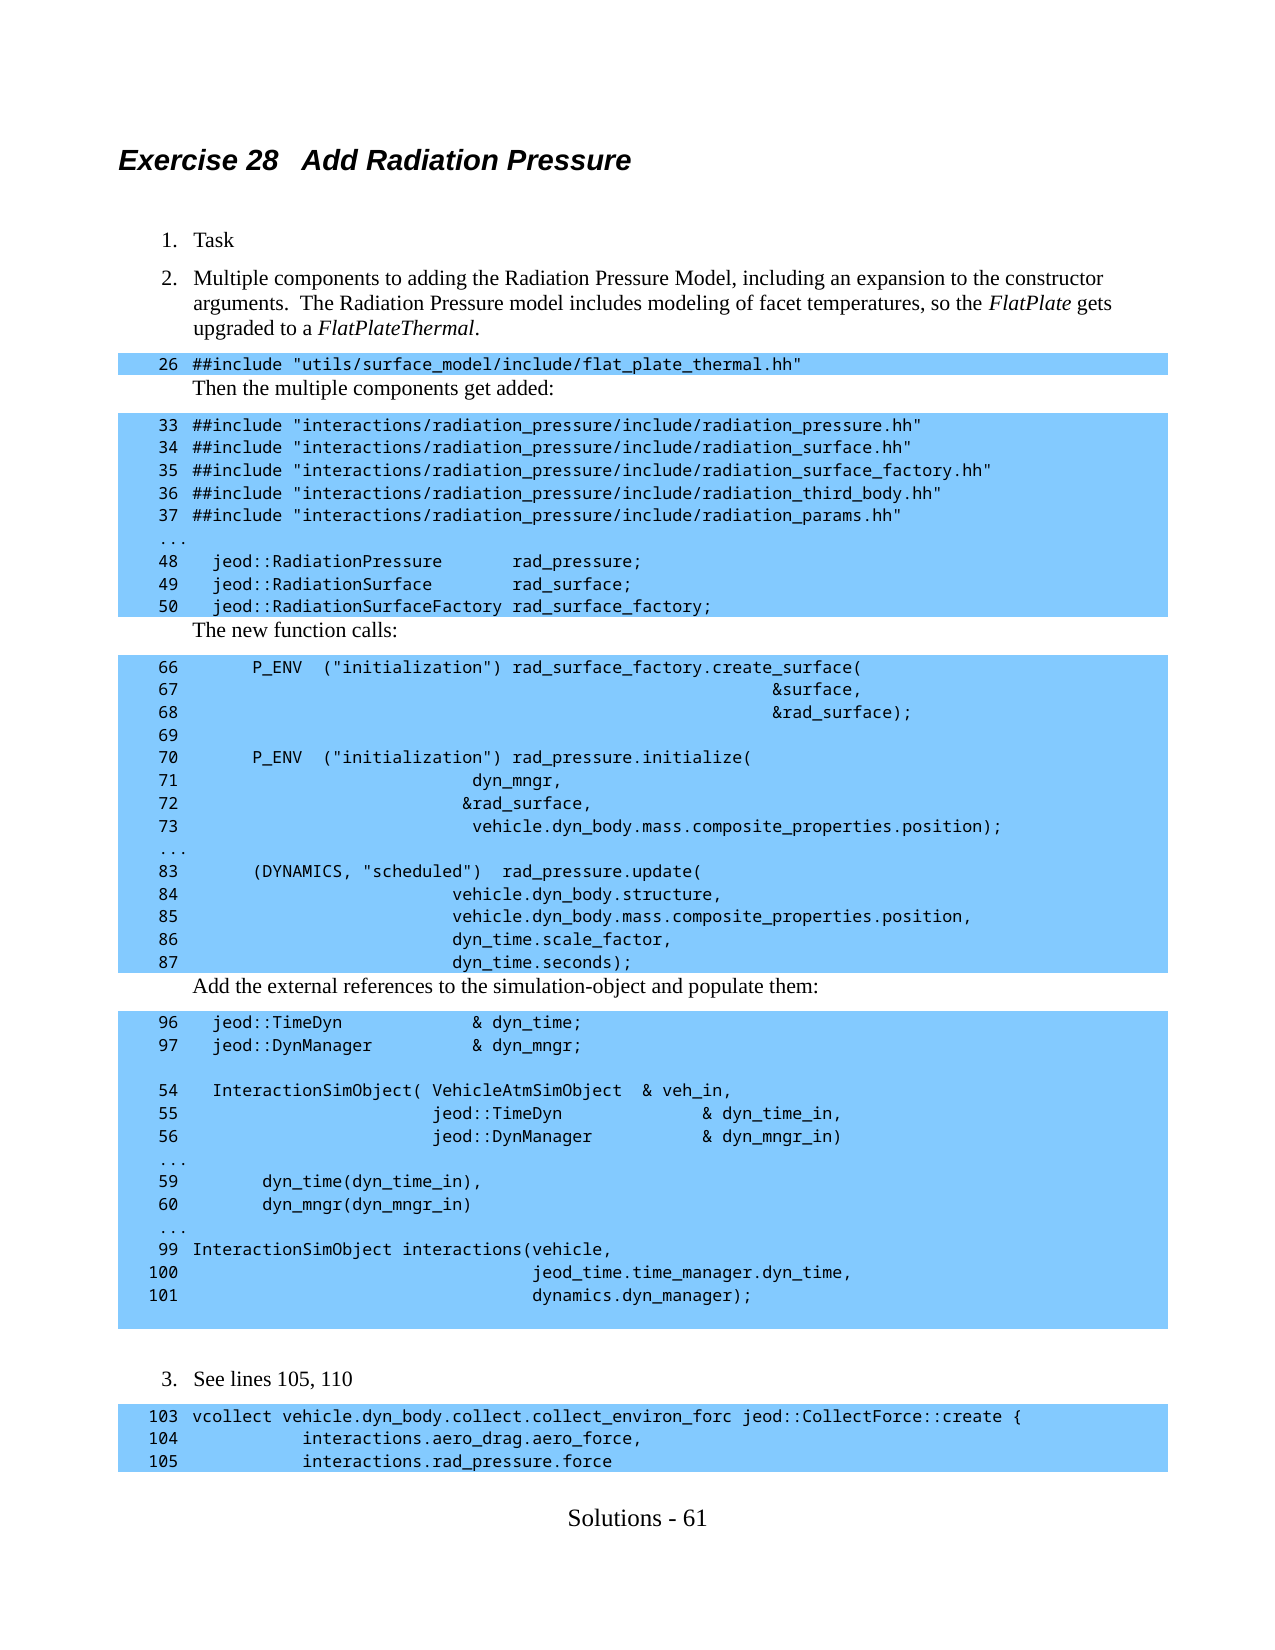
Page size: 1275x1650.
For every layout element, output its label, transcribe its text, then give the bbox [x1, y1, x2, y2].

text 105 interactions.rad_pressure.force [118, 1449, 1168, 1472]
list Task [156, 227, 1168, 252]
text ... [118, 527, 1168, 549]
text 48 jeod::RadiationPressure rad_pressure; [118, 549, 1168, 572]
text 103 vcollect vehicle.dyn_body.collect.collect_environ_forc jeod::CollectForce::create { [118, 1404, 1168, 1427]
list See lines 105, 110 [156, 1366, 1168, 1392]
text 83 (DYNAMICS, "scheduled") rad_pressure.update( [118, 859, 1168, 882]
list Multiple components to adding the Radiation Pressure Model, including an expansion to the constructor arguments. The Radiation Pressure model includes modeling of facet temperatures, so the FlatPlate gets upgraded to a FlatPlateThermal. [156, 264, 1168, 340]
text 100 jeod_time.time_manager.dyn_time, [118, 1261, 1168, 1283]
text 87 dyn_time.seconds); [118, 950, 1168, 973]
text 66 P_ENV ("initialization") rad_surface_factory.create_surface( [118, 655, 1168, 678]
text 34 ##include "interactions/radiation_pressure/include/radiation_surface.hh" [118, 436, 1168, 458]
text 85 vehicle.dyn_body.mass.composite_properties.position, [118, 905, 1168, 928]
text 35 ##include "interactions/radiation_pressure/include/radiation_surface_factory.hh" [118, 458, 1168, 481]
text ... [118, 837, 1168, 859]
text 67 &surface, [118, 678, 1168, 701]
text 56 jeod::DynManager & dyn_mngr_in) [118, 1124, 1168, 1147]
text Add the external references to the simulation-object and populate them: [118, 973, 1168, 998]
text 26 ##include "utils/surface_model/include/flat_plate_thermal.hh" [118, 353, 1168, 375]
text 60 dyn_mngr(dyn_mngr_in) [118, 1192, 1168, 1215]
text Then the multiple components get added: [118, 375, 1168, 401]
text 37 ##include "interactions/radiation_pressure/include/radiation_params.hh" [118, 504, 1168, 527]
text 49 jeod::RadiationSurface rad_surface; [118, 572, 1168, 595]
text 36 ##include "interactions/radiation_pressure/include/radiation_third_body.hh" [118, 481, 1168, 504]
subtitle Add Radiation Pressure [118, 143, 1168, 177]
text 55 jeod::TimeDyn & dyn_time_in, [118, 1102, 1168, 1124]
text ... [118, 1215, 1168, 1238]
text 59 dyn_time(dyn_time_in), [118, 1170, 1168, 1192]
text 99 InteractionSimObject interactions(vehicle, [118, 1238, 1168, 1261]
text ... [118, 1147, 1168, 1170]
text 50 jeod::RadiationSurfaceFactory rad_surface_factory; [118, 595, 1168, 617]
text 69 [118, 723, 1168, 746]
text 101 dynamics.dyn_manager); [118, 1283, 1168, 1306]
text 33 ##include "interactions/radiation_pressure/include/radiation_pressure.hh" [118, 413, 1168, 436]
text 84 vehicle.dyn_body.structure, [118, 882, 1168, 905]
text 70 P_ENV ("initialization") rad_pressure.initialize( [118, 746, 1168, 769]
text 68 &rad_surface); [118, 701, 1168, 723]
text 54 InteractionSimObject( VehicleAtmSimObject & veh_in, [118, 1079, 1168, 1102]
text 71 dyn_mngr, [118, 769, 1168, 791]
text The new function calls: [118, 617, 1168, 643]
text 97 jeod::DynManager & dyn_mngr; [118, 1033, 1168, 1056]
text 96 jeod::TimeDyn & dyn_time; [118, 1011, 1168, 1033]
text 73 vehicle.dyn_body.mass.composite_properties.position); [118, 814, 1168, 837]
text 86 dyn_time.scale_factor, [118, 928, 1168, 950]
text 72 &rad_surface, [118, 791, 1168, 814]
text 104 interactions.aero_drag.aero_force, [118, 1427, 1168, 1449]
